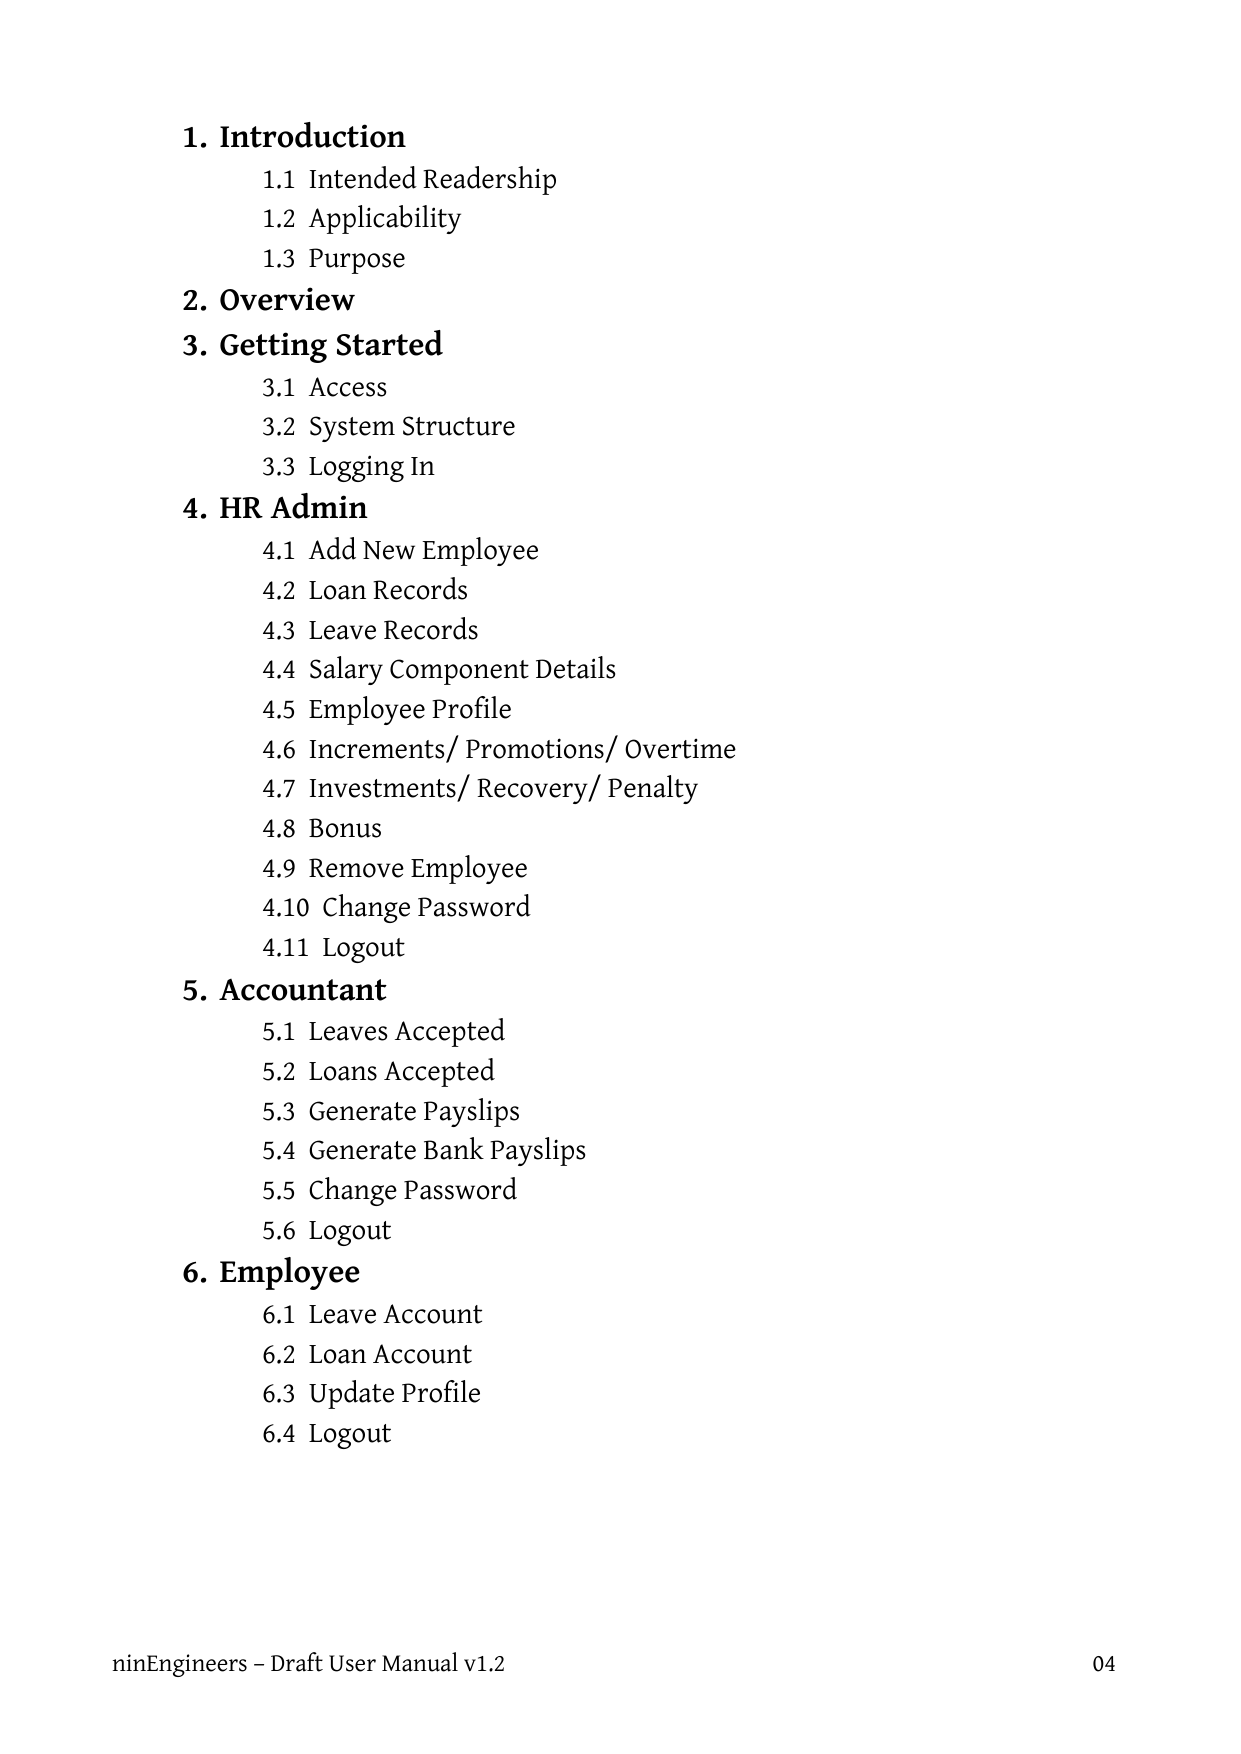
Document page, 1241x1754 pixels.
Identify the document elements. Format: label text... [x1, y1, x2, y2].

text 4.10 Change Password [112, 891, 1122, 925]
text 4.6 Increments/ Promotions/ Overtime [112, 733, 1122, 766]
text 4.11 Logout [112, 931, 1122, 965]
list Overview [182, 282, 1122, 320]
list Employee [182, 1253, 1122, 1292]
text 5.4 Generate Bank Payslips [112, 1134, 1122, 1168]
text 5.2 Loans Accepted [112, 1055, 1122, 1089]
text 5.3 Generate Payslips [112, 1094, 1122, 1128]
text 4.2 Loan Records [112, 574, 1122, 608]
text 3.1 Access [112, 371, 1122, 404]
list Accountant [182, 971, 1122, 1009]
list Introduction [182, 118, 1122, 157]
text 3.2 System Structure [112, 410, 1122, 444]
text 4.9 Remove Employee [112, 852, 1122, 885]
list HR Admin [182, 490, 1122, 528]
text 6.2 Loan Account [112, 1337, 1122, 1371]
text 5.5 Change Password [112, 1174, 1122, 1208]
text 4.5 Employee Profile [112, 693, 1122, 727]
text 6.1 Leave Account [112, 1298, 1122, 1332]
text 4.8 Bonus [112, 812, 1122, 846]
text 1.2 Applicability [112, 202, 1122, 236]
text 1.1 Intended Readership [112, 163, 1122, 196]
text 6.3 Update Profile [112, 1377, 1122, 1411]
text 5.6 Logout [112, 1214, 1122, 1247]
text 6.4 Logout [112, 1417, 1122, 1451]
list Getting Started [182, 326, 1122, 365]
text 4.7 Investments/ Recovery/ Penalty [112, 772, 1122, 806]
text 4.3 Leave Records [112, 613, 1122, 647]
text 4.4 Salary Component Details [112, 653, 1122, 687]
text 3.3 Logging In [112, 450, 1122, 484]
text 4.1 Add New Employee [112, 534, 1122, 568]
text 1.3 Purpose [112, 242, 1122, 276]
text 5.1 Leaves Accepted [112, 1015, 1122, 1049]
